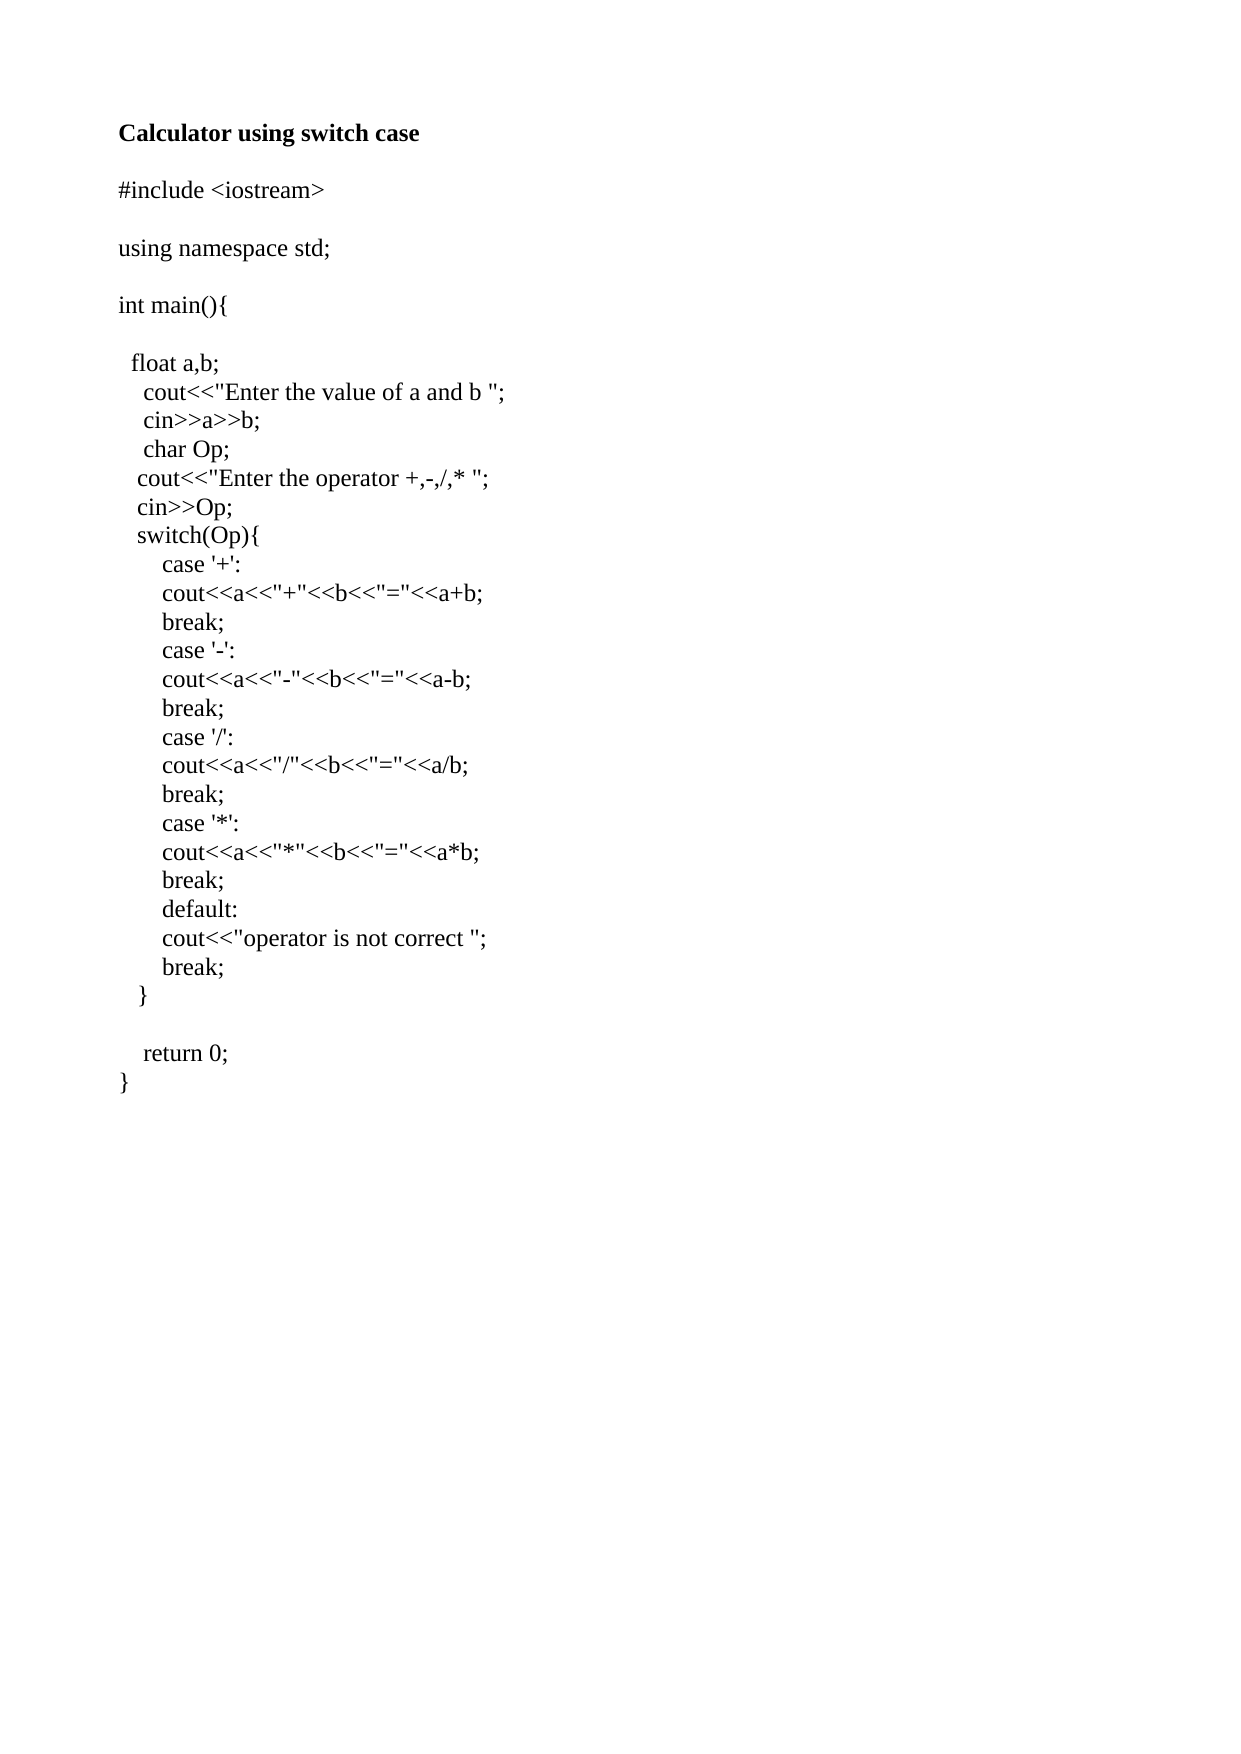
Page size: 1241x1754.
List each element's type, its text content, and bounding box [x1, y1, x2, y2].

text float a,b; [118, 348, 1122, 377]
text char Op; [118, 434, 1122, 463]
text cout<<"Enter the value of a and b "; [118, 377, 1122, 406]
text case '*': [118, 808, 1122, 837]
text cin>>a>>b; [118, 406, 1122, 434]
text case '/': [118, 722, 1122, 751]
text cout<<"operator is not correct "; [118, 923, 1122, 952]
text Calculator using switch case [118, 118, 1122, 147]
text } [118, 1067, 1122, 1096]
text cout<<a<<"-"<<b<<"="<<a-b; [118, 664, 1122, 693]
text #include <iostream> [118, 176, 1122, 204]
text cin>>Op; [118, 492, 1122, 521]
text break; [118, 693, 1122, 722]
text break; [118, 866, 1122, 894]
text cout<<a<<"/"<<b<<"="<<a/b; [118, 751, 1122, 779]
text using namespace std; [118, 233, 1122, 262]
text case '-': [118, 636, 1122, 664]
text break; [118, 952, 1122, 981]
text return 0; [118, 1038, 1122, 1067]
text switch(Op){ [118, 521, 1122, 549]
text default: [118, 894, 1122, 923]
text cout<<a<<"*"<<b<<"="<<a*b; [118, 837, 1122, 866]
text int main(){ [118, 291, 1122, 319]
text case '+': [118, 549, 1122, 578]
text break; [118, 779, 1122, 808]
text cout<<"Enter the operator +,-,/,* "; [118, 463, 1122, 492]
text cout<<a<<"+"<<b<<"="<<a+b; [118, 578, 1122, 607]
text break; [118, 607, 1122, 636]
text } [118, 981, 1122, 1009]
